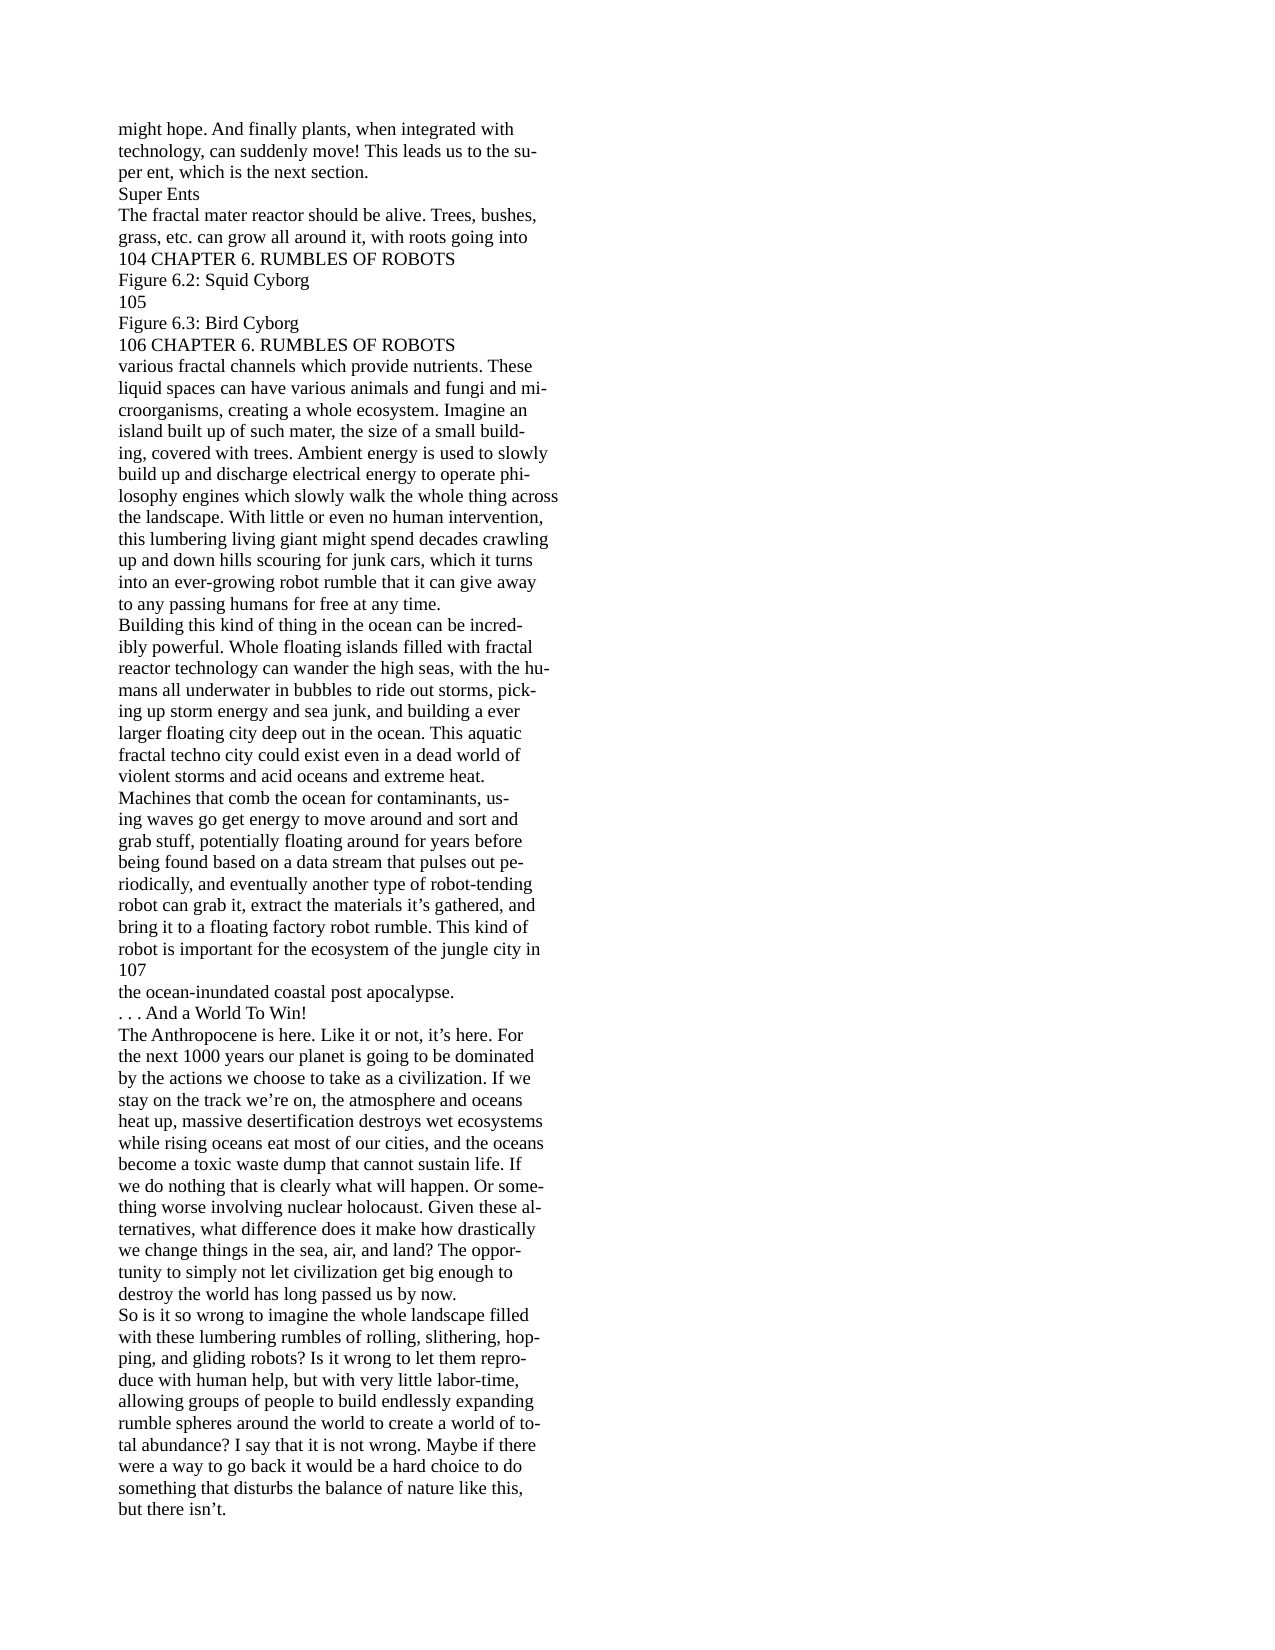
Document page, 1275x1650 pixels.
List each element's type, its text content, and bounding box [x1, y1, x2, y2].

text with these lumbering rumbles of rolling, slithering, hop- [118, 1326, 1157, 1347]
text Figure 6.2: Squid Cyborg [118, 269, 1157, 291]
text The fractal mater reactor should be alive. Trees, bushes, [118, 204, 1157, 226]
text croorganisms, creating a whole ecosystem. Imagine an [118, 398, 1157, 420]
text being found based on a data stream that pulses out pe- [118, 851, 1157, 873]
text were a way to go back it would be a hard choice to do [118, 1455, 1157, 1477]
text ping, and gliding robots? Is it wrong to let them repro- [118, 1347, 1157, 1369]
text The Anthropocene is here. Like it or not, it’s here. For [118, 1024, 1157, 1045]
text tal abundance? I say that it is not wrong. Maybe if there [118, 1433, 1157, 1455]
text grab stuff, potentially floating around for years before [118, 830, 1157, 851]
text might hope. And finally plants, when integrated with [118, 118, 1157, 140]
text ing waves go get energy to move around and sort and [118, 808, 1157, 830]
text So is it so wrong to imagine the whole landscape filled [118, 1304, 1157, 1326]
text ternatives, what difference does it make how drastically [118, 1218, 1157, 1239]
text mans all underwater in bubbles to ride out storms, pick- [118, 679, 1157, 700]
text become a toxic waste dump that cannot sustain life. If [118, 1153, 1157, 1175]
text riodically, and eventually another type of robot-tending [118, 873, 1157, 894]
text robot can grab it, extract the materials it’s gathered, and [118, 894, 1157, 916]
text losophy engines which slowly walk the whole thing across [118, 485, 1157, 506]
text destroy the world has long passed us by now. [118, 1282, 1157, 1304]
text something that disturbs the balance of nature like this, [118, 1477, 1157, 1498]
text the ocean-inundated coastal post apocalypse. [118, 981, 1157, 1002]
text Super Ents [118, 183, 1157, 204]
text reactor technology can wander the high seas, with the hu- [118, 657, 1157, 679]
text Building this kind of thing in the ocean can be incred- [118, 614, 1157, 636]
text technology, can suddenly move! This leads us to the su- [118, 140, 1157, 161]
text grass, etc. can grow all around it, with roots going into [118, 226, 1157, 247]
text robot is important for the ecosystem of the jungle city in [118, 937, 1157, 959]
text tunity to simply not let civilization get big enough to [118, 1261, 1157, 1282]
text we do nothing that is clearly what will happen. Or some- [118, 1175, 1157, 1196]
text rumble spheres around the world to create a world of to- [118, 1412, 1157, 1433]
text up and down hills scouring for junk cars, which it turns [118, 549, 1157, 571]
text 106 CHAPTER 6. RUMBLES OF ROBOTS [118, 334, 1157, 355]
text Figure 6.3: Bird Cyborg [118, 312, 1157, 334]
text various fractal channels which provide nutrients. These [118, 355, 1157, 377]
text the landscape. With little or even no human intervention, [118, 506, 1157, 528]
text ing up storm energy and sea junk, and building a ever [118, 700, 1157, 722]
text build up and discharge electrical energy to operate phi- [118, 463, 1157, 485]
text but there isn’t. [118, 1498, 1157, 1520]
text to any passing humans for free at any time. [118, 592, 1157, 614]
text larger floating city deep out in the ocean. This aquatic [118, 722, 1157, 743]
text into an ever-growing robot rumble that it can give away [118, 571, 1157, 592]
text by the actions we choose to take as a civilization. If we [118, 1067, 1157, 1088]
text while rising oceans eat most of our cities, and the oceans [118, 1132, 1157, 1153]
text duce with human help, but with very little labor-time, [118, 1369, 1157, 1390]
text . . . And a World To Win! [118, 1002, 1157, 1024]
text per ent, which is the next section. [118, 161, 1157, 183]
text liquid spaces can have various animals and fungi and mi- [118, 377, 1157, 398]
text allowing groups of people to build endlessly expanding [118, 1390, 1157, 1412]
text violent storms and acid oceans and extreme heat. [118, 765, 1157, 787]
text 104 CHAPTER 6. RUMBLES OF ROBOTS [118, 247, 1157, 269]
text ing, covered with trees. Ambient energy is used to slowly [118, 442, 1157, 463]
text the next 1000 years our planet is going to be dominated [118, 1045, 1157, 1067]
text this lumbering living giant might spend decades crawling [118, 528, 1157, 549]
text 105 [118, 291, 1157, 312]
text we change things in the sea, air, and land? The oppor- [118, 1239, 1157, 1261]
text Machines that comb the ocean for contaminants, us- [118, 787, 1157, 808]
text thing worse involving nuclear holocaust. Given these al- [118, 1196, 1157, 1218]
text 107 [118, 959, 1157, 981]
text ibly powerful. Whole floating islands filled with fractal [118, 636, 1157, 657]
text fractal techno city could exist even in a dead world of [118, 743, 1157, 765]
text bring it to a floating factory robot rumble. This kind of [118, 916, 1157, 937]
text island built up of such mater, the size of a small build- [118, 420, 1157, 442]
text heat up, massive desertification destroys wet ecosystems [118, 1110, 1157, 1132]
text stay on the track we’re on, the atmosphere and oceans [118, 1088, 1157, 1110]
